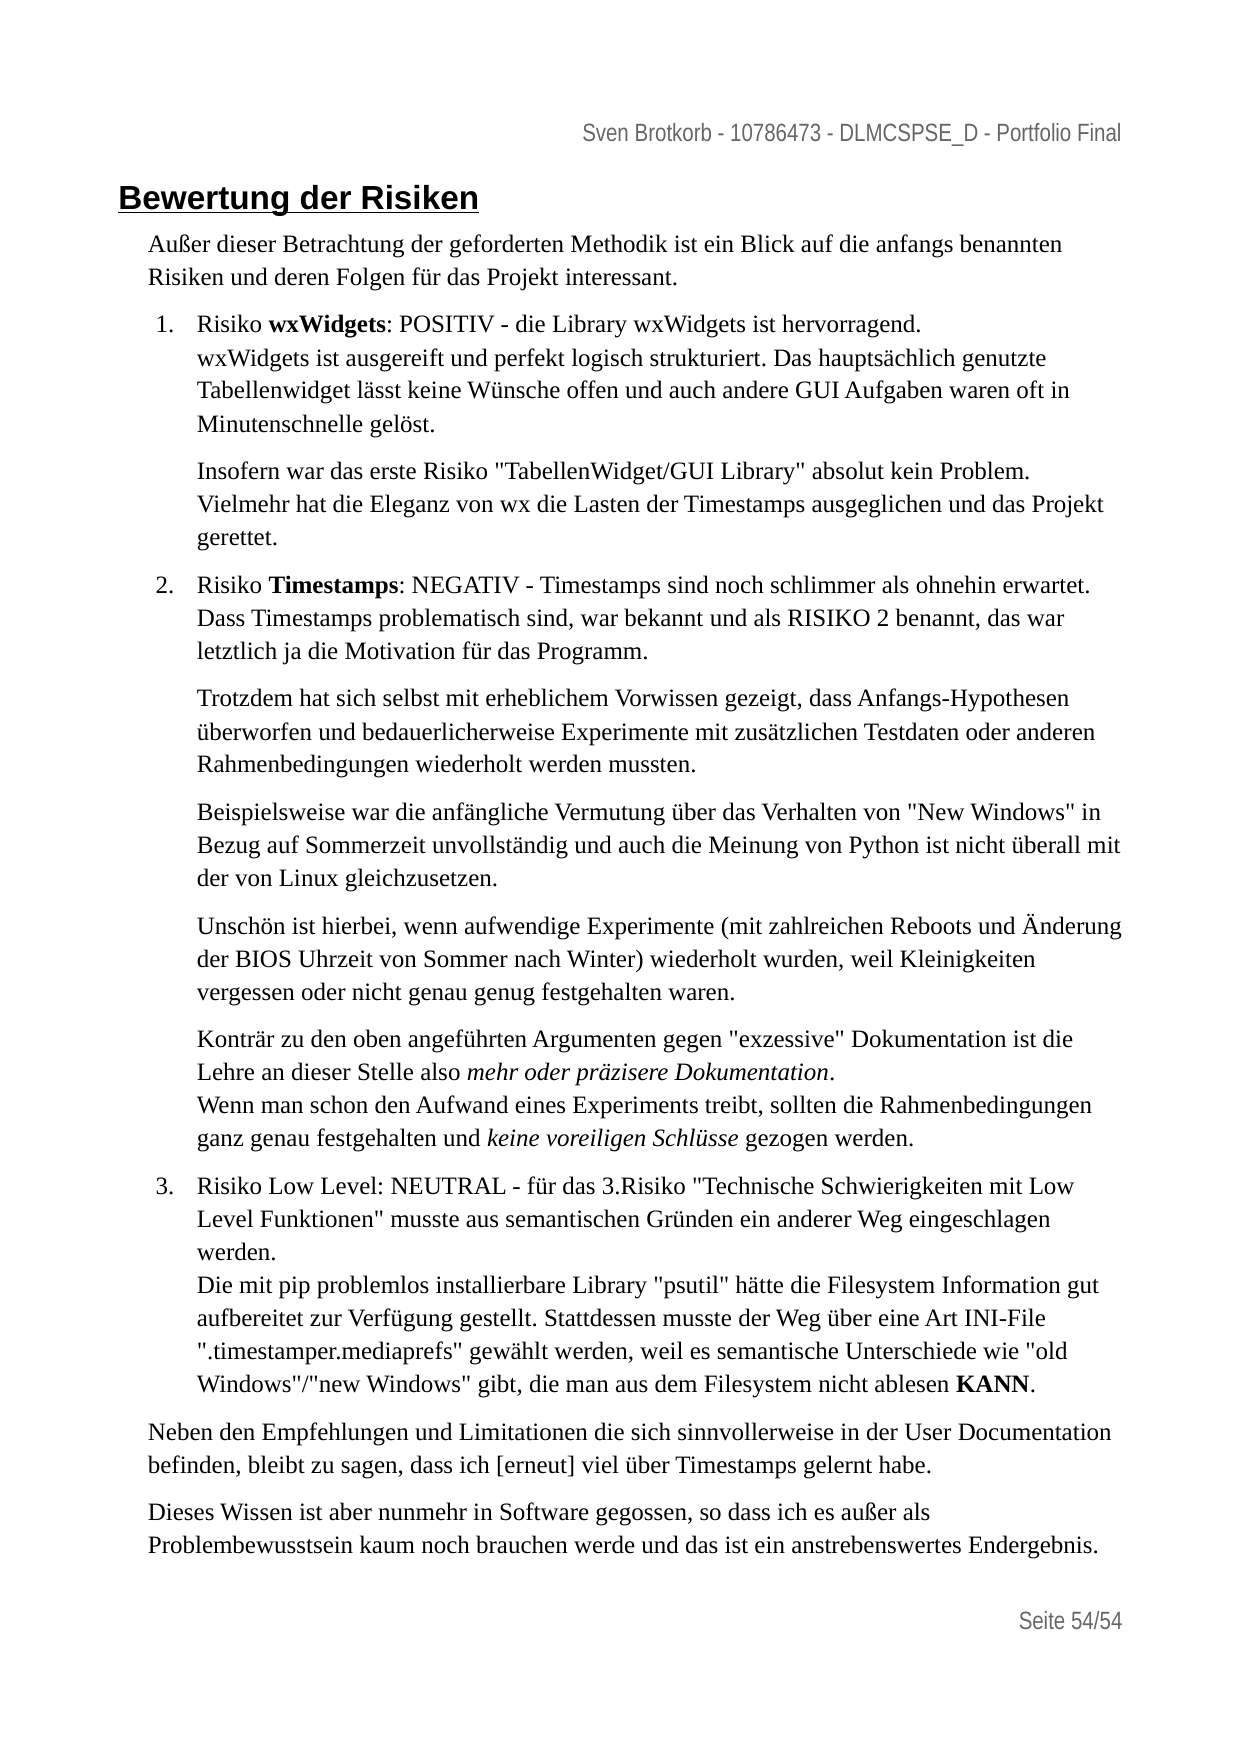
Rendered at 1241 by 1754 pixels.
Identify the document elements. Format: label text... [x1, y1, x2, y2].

text Trotzdem hat sich selbst mit erheblichem Vorwissen gezeigt, dass Anfangs-Hypothesen überworfen und bedauerlicherweise Experimente mit zusätzlichen Testdaten oder anderen Rahmenbedingungen wiederholt werden mussten. [197, 683, 1122, 778]
text Unschön ist hierbei, wenn aufwendige Experimente (mit zahlreichen Reboots und Änderung der BIOS Uhrzeit von Sommer nach Winter) wiederholt wurden, weil Kleinigkeiten vergessen oder nicht genau genug festgehalten waren. [197, 911, 1122, 1006]
text Neben den Empfehlungen und Limitationen die sich sinnvollerweise in der User Documentation befinden, bleibt zu sagen, dass ich [erneut] viel über Timestamps gelernt habe. [148, 1417, 1122, 1479]
list Risiko Low Level: NEUTRAL - für das 3.Risiko "Technische Schwierigkeiten mit Low Level Funktionen" musste aus semantischen Gründen ein anderer Weg eingeschlagen werden. Die mit pip problemlos installierbare Library "psutil" hätte die Filesystem Information gut aufbereitet zur Verfügung gestellt. Stattdessen musste der Weg über eine Art INI-File ".timestamper.mediaprefs" gewählt werden, weil es semantische Unterschiede wie "old Windows"/"new Windows" gibt, die man aus dem Filesystem nicht ablesen KANN. [155, 1171, 1122, 1398]
text Beispielsweise war die anfängliche Vermutung über das Verhalten von "New Windows" in Bezug auf Sommerzeit unvollständig und auch die Meinung von Python ist nicht überall mit der von Linux gleichzusetzen. [197, 797, 1122, 892]
list Risiko Timestamps: NEGATIV - Timestamps sind noch schlimmer als ohnehin erwartet. Dass Timestamps problematisch sind, war bekannt und als RISIKO 2 benannt, das war letztlich ja die Motivation für das Programm. [155, 570, 1122, 665]
text Dieses Wissen ist aber nunmehr in Software gegossen, so dass ich es außer als Problembewusstsein kaum noch brauchen werde und das ist ein anstrebenswertes Endergebnis. [148, 1497, 1122, 1559]
text Konträr zu den oben angeführten Argumenten gegen "exzessive" Dokumentation ist die Lehre an dieser Stelle also mehr oder präzisere Dokumentation. Wenn man schon den Aufwand eines Experiments treibt, sollten die Rahmenbedingungen ganz genau festgehalten und keine voreiligen Schlüsse gezogen werden. [197, 1024, 1122, 1152]
subtitle Bewertung der Risiken [118, 178, 1122, 217]
text Insofern war das erste Risiko "TabellenWidget/GUI Library" absolut kein Problem. Vielmehr hat die Eleganz von wx die Lasten der Timestamps ausgeglichen und das Projekt gerettet. [197, 456, 1122, 551]
list Risiko wxWidgets: POSITIV - die Library wxWidgets ist hervorragend. wxWidgets ist ausgereift und perfekt logisch strukturiert. Das hauptsächlich genutzte Tabellenwidget lässt keine Wünsche offen und auch andere GUI Aufgaben waren oft in Minutenschnelle gelöst. [155, 309, 1122, 437]
text Außer dieser Betrachtung der geforderten Methodik ist ein Blick auf die anfangs benannten Risiken und deren Folgen für das Projekt interessant. [148, 229, 1122, 291]
